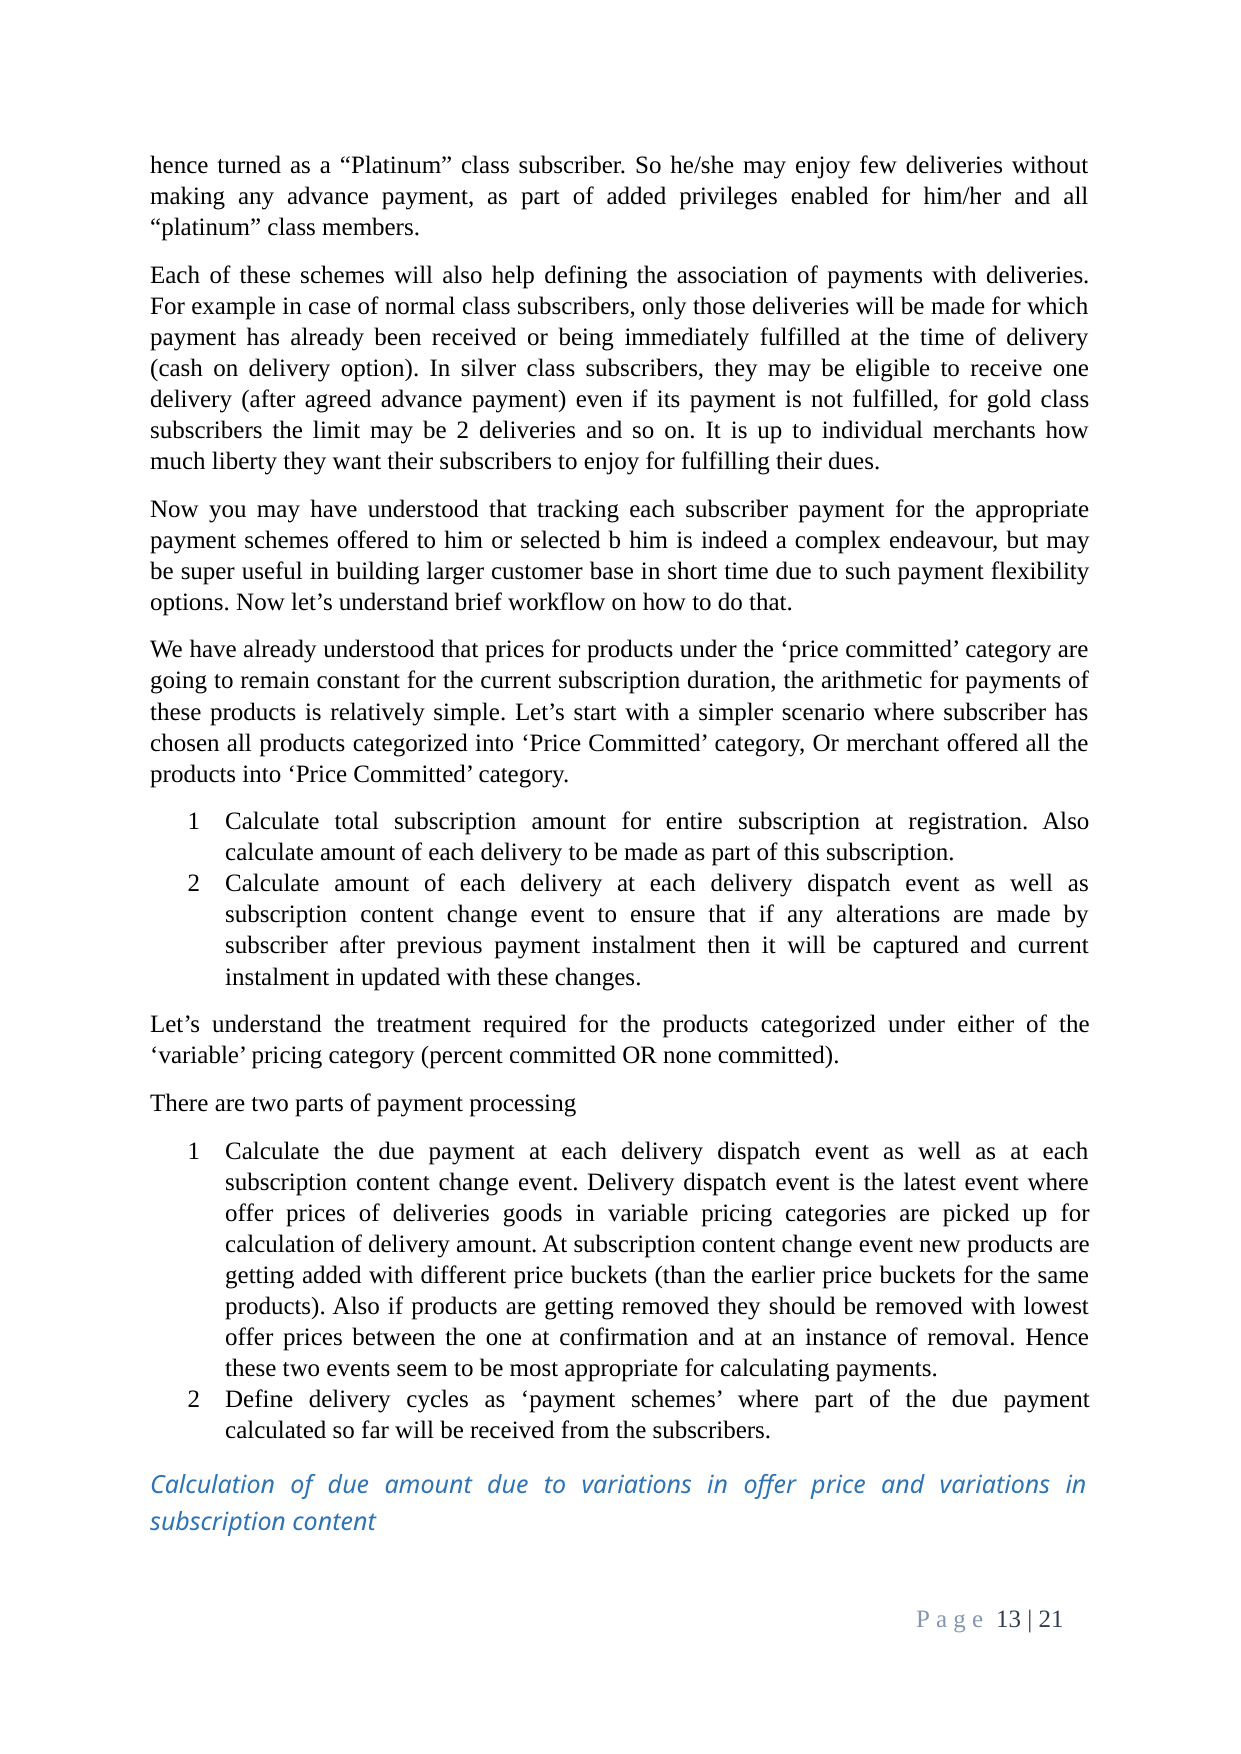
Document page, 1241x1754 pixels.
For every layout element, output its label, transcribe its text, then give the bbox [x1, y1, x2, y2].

text hence turned as a “Platinum” class subscriber. So he/she may enjoy few deliveries without making any advance payment, as part of added privileges enabled for him/her and all “platinum” class members. [150, 150, 1090, 241]
text We have already understood that prices for products under the ‘price committed’ category are going to remain constant for the current subscription duration, the arithmetic for payments of these products is relatively simple. Let’s start with a simpler scenario where subscriber has chosen all products categorized into ‘Price Committed’ category, Or merchant offered all the products into ‘Price Committed’ category. [150, 634, 1090, 787]
text Let’s understand the treatment required for the products categorized under either of the ‘variable’ pricing category (percent committed OR none committed). [150, 1009, 1090, 1069]
text There are two parts of payment processing [150, 1088, 1090, 1117]
text Now you may have understood that tracking each subscriber payment for the appropriate payment schemes offered to him or selected b him is indeed a complex endeavour, but may be super useful in building larger customer base in short time due to such payment flexibility options. Now let’s understand brief workflow on how to do that. [150, 494, 1090, 616]
text Each of these schemes will also help defining the association of payments with deliveries. For example in case of normal class subscribers, only those deliveries will be made for which payment has already been received or being immediately fulfilled at the time of delivery (cash on delivery option). In silver class subscribers, they may be eligible to receive one delivery (after agreed advance payment) even if its payment is not fulfilled, for gold class subscribers the limit may be 2 deliveries and so on. It is up to individual merchants how much liberty they want their subscribers to enjoy for fulfilling their dues. [150, 260, 1090, 475]
list Calculate total subscription amount for entire subscription at registration. Also calculate amount of each delivery to be made as part of this subscription. [187, 806, 1090, 866]
list Calculate amount of each delivery at each delivery dispatch event as well as subscription content change event to ensure that if any alterations are made by subscriber after previous payment instalment then it will be captured and current instalment in updated with these changes. [187, 868, 1090, 990]
subtitle Calculation of due amount due to variations in offer price and variations in subscription content [150, 1467, 1090, 1538]
list Calculate the due payment at each delivery dispatch event as well as at each subscription content change event. Delivery dispatch event is the latest event where offer prices of deliveries goods in variable pricing categories are picked up for calculation of delivery amount. At subscription content change event new products are getting added with different price buckets (than the earlier price buckets for the same products). Also if products are getting removed they should be removed with lowest offer prices between the one at confirmation and at an instance of removal. Hence these two events seem to be most appropriate for calculating payments. [187, 1136, 1090, 1382]
list Define delivery cycles as ‘payment schemes’ where part of the due payment calculated so far will be received from the subscribers. [187, 1384, 1090, 1444]
